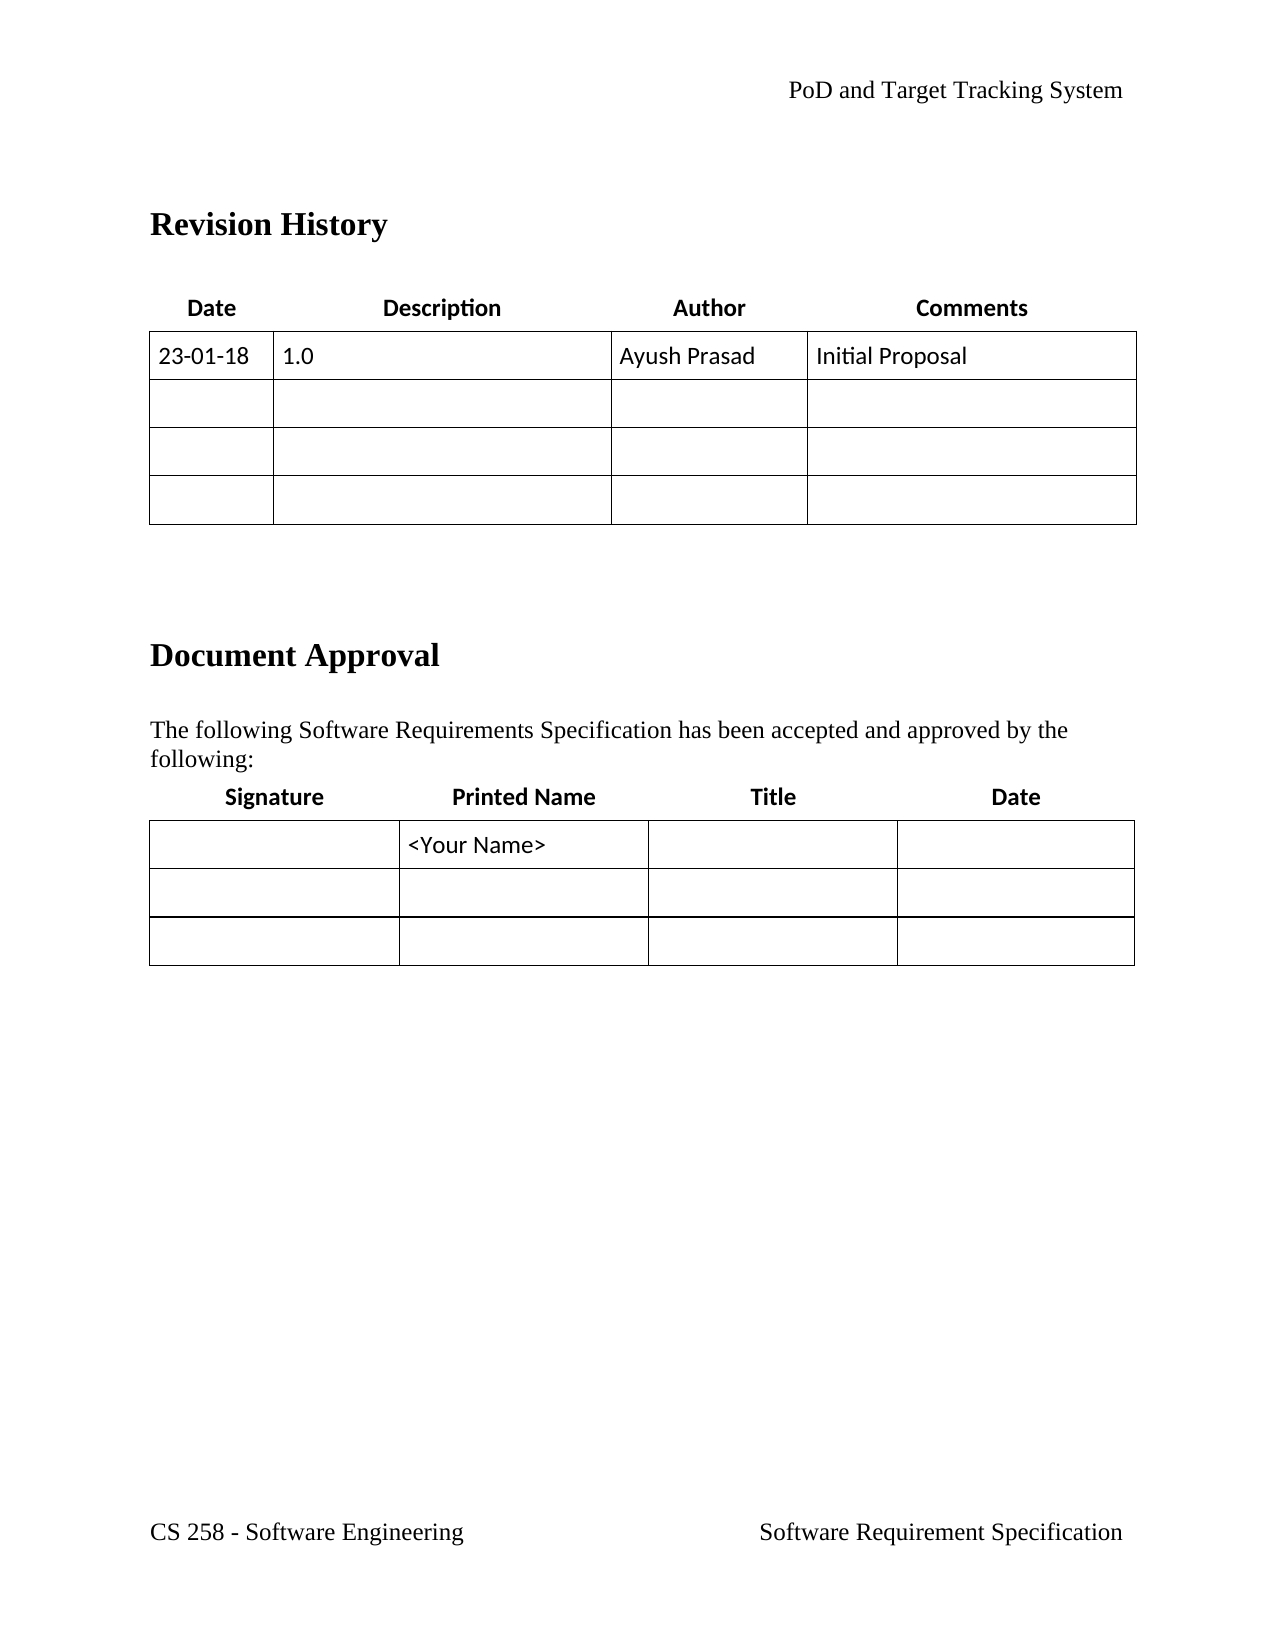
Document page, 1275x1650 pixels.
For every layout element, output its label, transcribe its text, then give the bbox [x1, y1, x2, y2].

table_cell Ayush Prasad [612, 332, 807, 379]
table_cell [649, 918, 897, 965]
table_cell [150, 476, 273, 523]
subtitle Document Approval [150, 636, 1125, 674]
table_header Date [150, 283, 273, 331]
table_cell [898, 869, 1134, 916]
table_cell [274, 428, 611, 475]
table_cell [274, 380, 611, 427]
table_cell [150, 380, 273, 427]
table_cell [400, 918, 648, 965]
table_cell [150, 428, 273, 475]
table_cell Initial Proposal [808, 332, 1136, 379]
table_cell [808, 380, 1136, 427]
table_cell [150, 869, 399, 916]
table_cell [612, 428, 807, 475]
table_header Printed Name [399, 773, 649, 820]
table_cell [612, 476, 807, 523]
table_cell [612, 380, 807, 427]
table_cell [400, 869, 648, 916]
subtitle Revision History [150, 204, 1125, 242]
table_cell 23-01-18 [150, 332, 273, 379]
table_cell [274, 476, 611, 523]
table_header Title [649, 773, 898, 820]
table_header Comments [808, 283, 1136, 331]
table_cell [898, 821, 1134, 868]
table_header Date [898, 773, 1134, 820]
table_cell [808, 476, 1136, 523]
text The following Software Requirements Specification has been accepted and approved by the following: [150, 715, 1125, 773]
table_header Author [611, 283, 808, 331]
table_cell [150, 821, 399, 868]
table_header Signature [150, 773, 399, 820]
table_cell [898, 918, 1134, 965]
table_cell [150, 918, 399, 965]
table_cell <Your Name> [400, 821, 648, 868]
table_cell 1.0 [274, 332, 611, 379]
table_cell [808, 428, 1136, 475]
table_cell [649, 869, 897, 916]
table_header Description [274, 283, 611, 331]
table_cell [649, 821, 897, 868]
